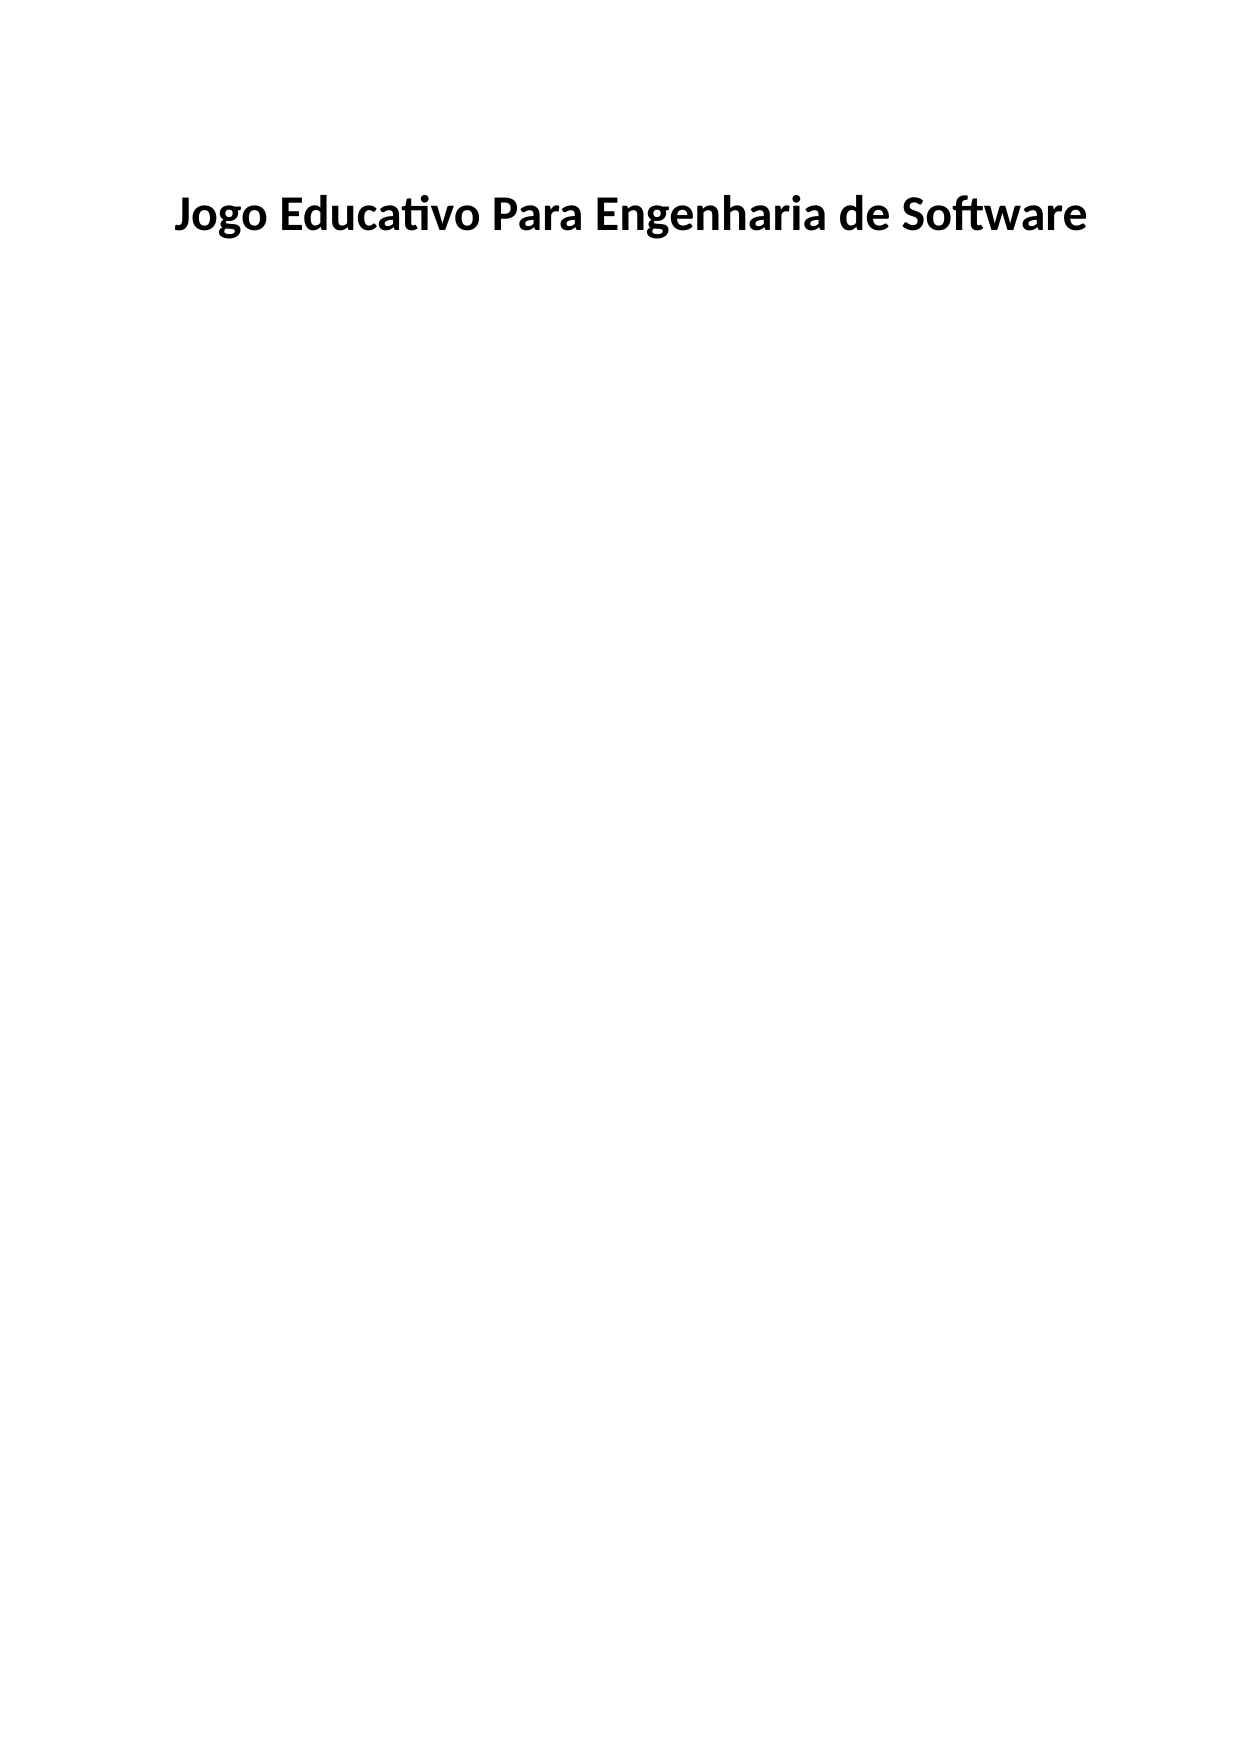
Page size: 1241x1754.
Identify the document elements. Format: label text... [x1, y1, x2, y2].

text Jogo Educativo Para Engenharia de Software [147, 182, 1090, 243]
